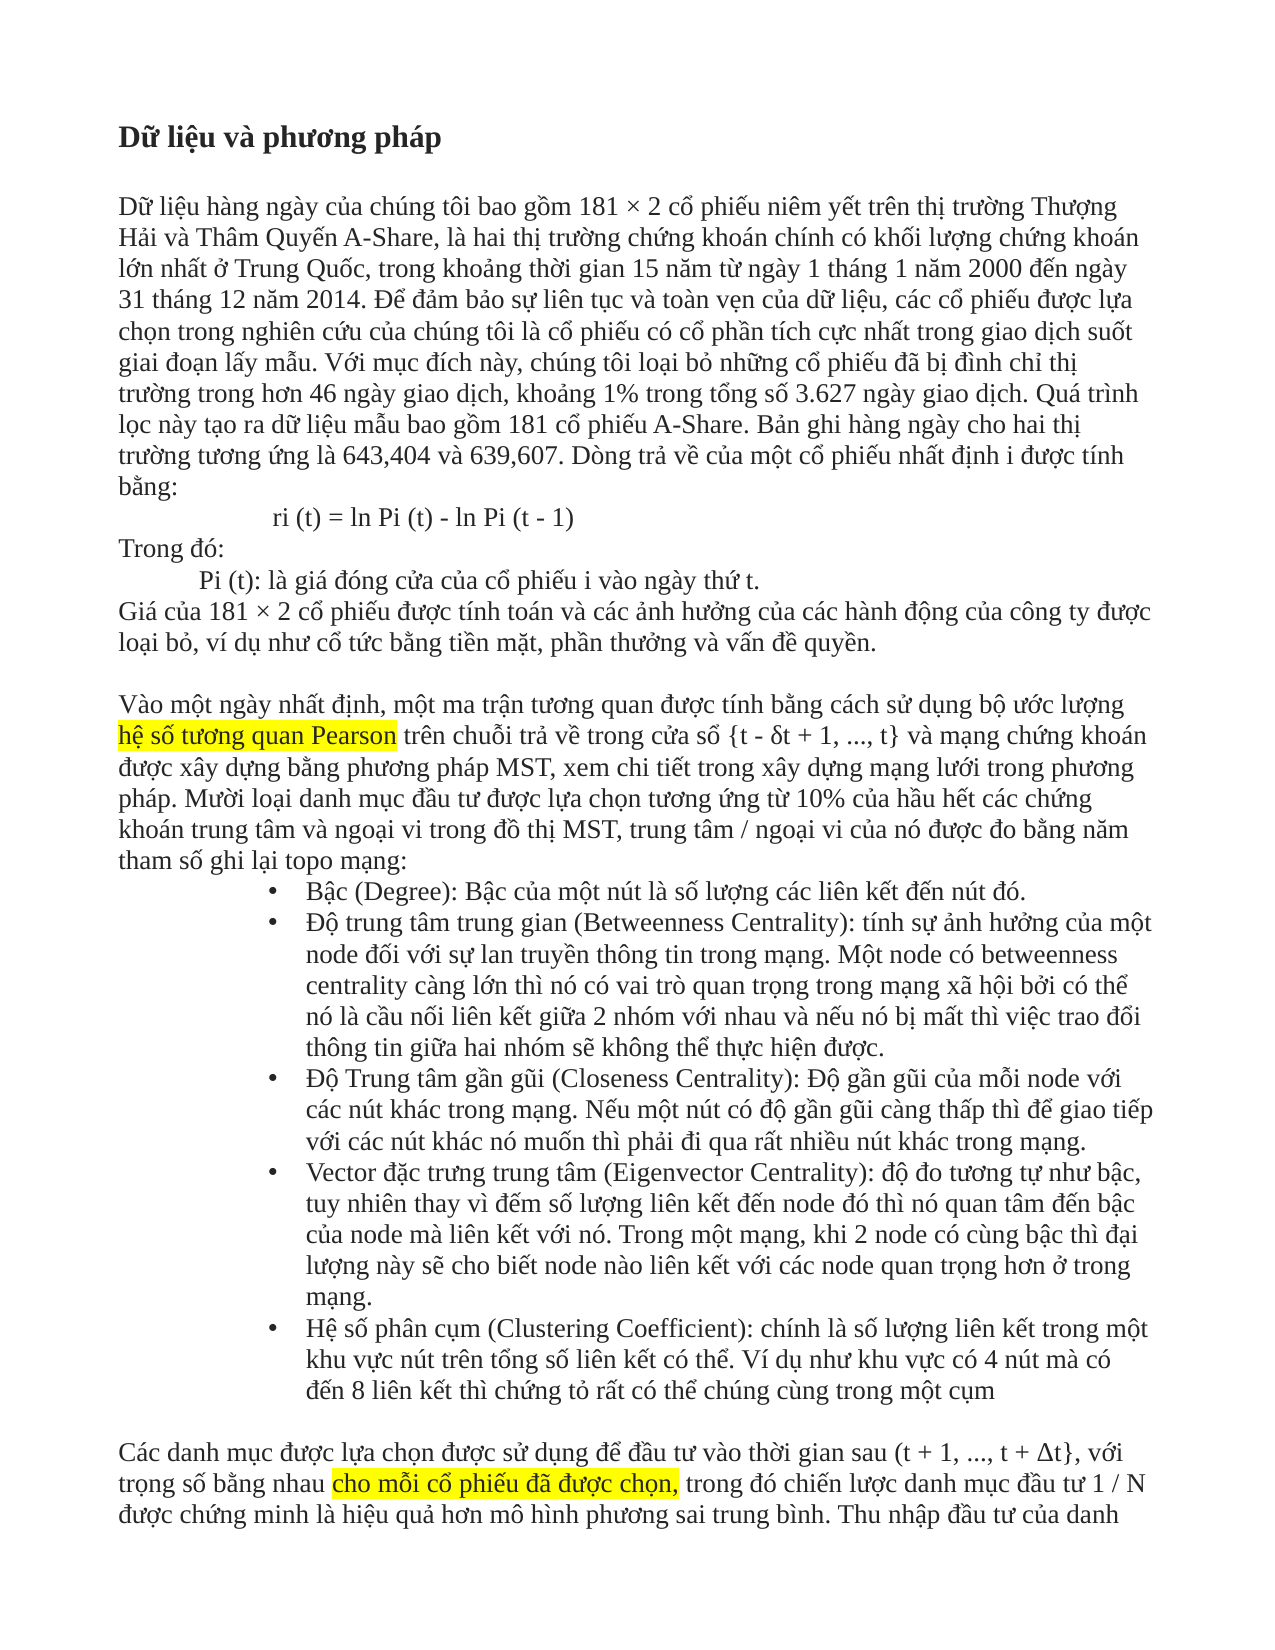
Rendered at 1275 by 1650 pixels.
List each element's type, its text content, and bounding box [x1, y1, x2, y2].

text Giá của 181 × 2 cổ phiếu được tính toán và các ảnh hưởng của các hành động của công ty được loại bỏ, ví dụ như cổ tức bằng tiền mặt, phần thưởng và vấn đề quyền. [118, 595, 1157, 657]
list Vector đặc trưng trung tâm (Eigenvector Centrality): độ đo tương tự như bậc, tuy nhiên thay vì đếm số lượng liên kết đến node đó thì nó quan tâm đến bậc của node mà liên kết với nó. Trong một mạng, khi 2 node có cùng bậc thì đại lượng này sẽ cho biết node nào liên kết với các node quan trọng hơn ở trong mạng. [268, 1156, 1157, 1312]
text Trong đó: [118, 533, 1157, 564]
text Các danh mục được lựa chọn được sử dụng để đầu tư vào thời gian sau (t + 1, ..., t + Δt}, với trọng số bằng nhau cho mỗi cổ phiếu đã được chọn, trong đó chiến lược danh mục đầu tư 1 / N được chứng minh là hiệu quả hơn mô hình phương sai trung bình. Thu nhập đầu tư của danh [118, 1436, 1157, 1530]
list Độ Trung tâm gần gũi (Closeness Centrality): Độ gần gũi của mỗi node với các nút khác trong mạng. Nếu một nút có độ gần gũi càng thấp thì để giao tiếp với các nút khác nó muốn thì phải đi qua rất nhiều nút khác trong mạng. [268, 1062, 1157, 1156]
list Hệ số phân cụm (Clustering Coefficient): chính là số lượng liên kết trong một khu vực nút trên tổng số liên kết có thể. Ví dụ như khu vực có 4 nút mà có đến 8 liên kết thì chứng tỏ rất có thể chúng cùng trong một cụm [268, 1312, 1157, 1405]
text ri (t) = ln Pi (t) - ln Pi (t - 1) [118, 501, 1157, 533]
list Bậc (Degree): Bậc của một nút là số lượng các liên kết đến nút đó. [268, 875, 1157, 906]
text Dữ liệu và phương pháp [118, 118, 1157, 154]
text Pi (t): là giá đóng cửa của cổ phiếu i vào ngày thứ t. [118, 564, 1157, 595]
text Dữ liệu hàng ngày của chúng tôi bao gồm 181 × 2 cổ phiếu niêm yết trên thị trường Thượng Hải và Thâm Quyến A-Share, là hai thị trường chứng khoán chính có khối lượng chứng khoán lớn nhất ở Trung Quốc, trong khoảng thời gian 15 năm từ ngày 1 tháng 1 năm 2000 đến ngày 31 tháng 12 năm 2014. Để đảm bảo sự liên tục và toàn vẹn của dữ liệu, các cổ phiếu được lựa chọn trong nghiên cứu của chúng tôi là cổ phiếu có cổ phần tích cực nhất trong giao dịch suốt giai đoạn lấy mẫu. Với mục đích này, chúng tôi loại bỏ những cổ phiếu đã bị đình chỉ thị trường trong hơn 46 ngày giao dịch, khoảng 1% trong tổng số 3.627 ngày giao dịch. Quá trình lọc này tạo ra dữ liệu mẫu bao gồm 181 cổ phiếu A-Share. Bản ghi hàng ngày cho hai thị trường tương ứng là 643,404 và 639,607. Dòng trả về của một cổ phiếu nhất định i được tính bằng: [118, 190, 1157, 501]
text Vào một ngày nhất định, một ma trận tương quan được tính bằng cách sử dụng bộ ước lượng hệ số tương quan Pearson trên chuỗi trả về trong cửa sổ {t - δt + 1, ..., t} và mạng chứng khoán được xây dựng bằng phương pháp MST, xem chi tiết trong xây dựng mạng lưới trong phương pháp. Mười loại danh mục đầu tư được lựa chọn tương ứng từ 10% của hầu hết các chứng khoán trung tâm và ngoại vi trong đồ thị MST, trung tâm / ngoại vi của nó được đo bằng năm tham số ghi lại topo mạng: [118, 688, 1157, 875]
list Độ trung tâm trung gian (Betweenness Centrality): tính sự ảnh hưởng của một node đối với sự lan truyền thông tin trong mạng. Một node có betweenness centrality càng lớn thì nó có vai trò quan trọng trong mạng xã hội bởi có thể nó là cầu nối liên kết giữa 2 nhóm với nhau và nếu nó bị mất thì việc trao đổi thông tin giữa hai nhóm sẽ không thể thực hiện được. [268, 906, 1157, 1062]
